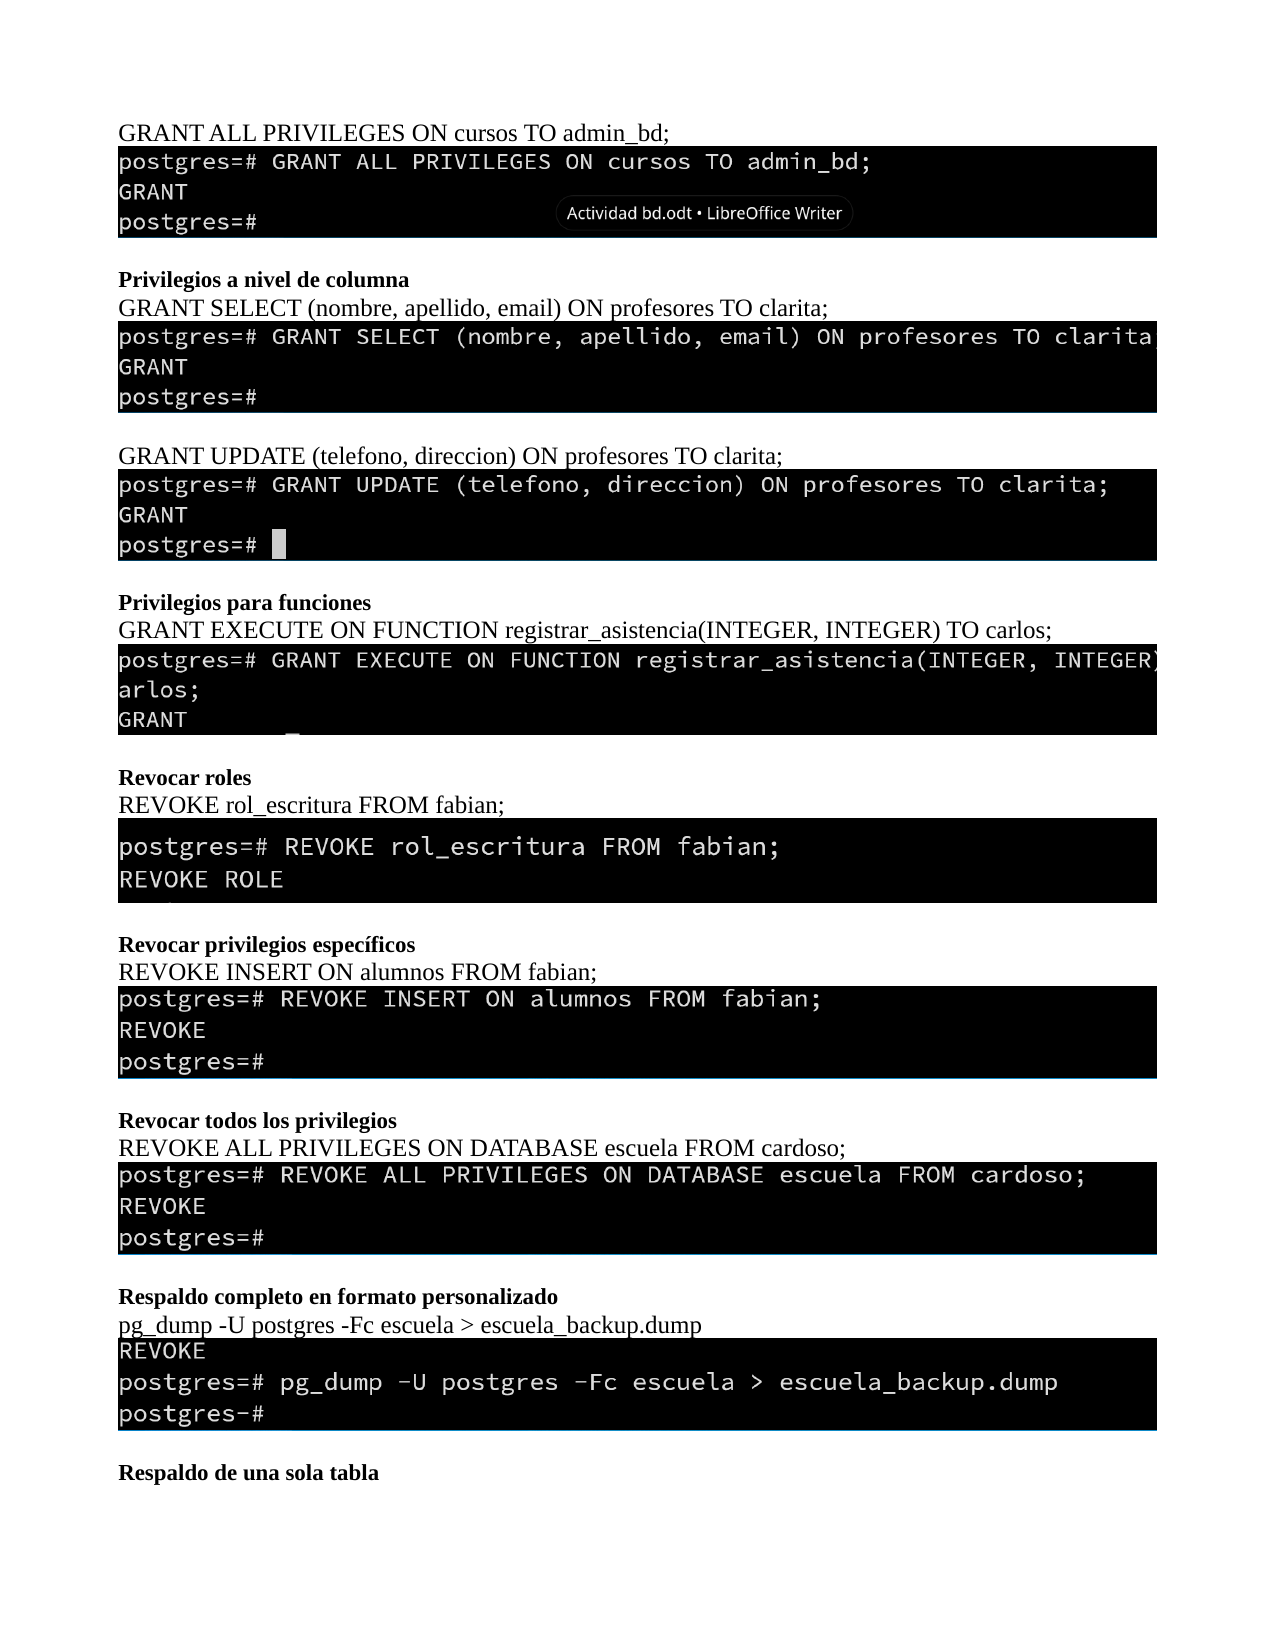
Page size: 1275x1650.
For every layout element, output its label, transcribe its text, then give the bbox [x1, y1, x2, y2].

picture [118, 644, 1157, 735]
text GRANT ALL PRIVILEGES ON cursos TO admin_bd; [118, 118, 1157, 146]
text Respaldo de una sola tabla [118, 1459, 1157, 1486]
text pg_dump -U postgres -Fc escuela > escuela_backup.dump [118, 1310, 1157, 1338]
text GRANT SELECT (nombre, apellido, email) ON profesores TO clarita; [118, 293, 1157, 321]
text REVOKE INSERT ON alumnos FROM fabian; [118, 957, 1157, 986]
text Respaldo completo en formato personalizado [118, 1283, 1157, 1310]
picture [118, 1338, 1157, 1431]
text REVOKE rol_escritura FROM fabian; [118, 790, 1157, 818]
picture [118, 818, 1157, 903]
text Privilegios a nivel de columna [118, 266, 1157, 293]
text Revocar roles [118, 764, 1157, 790]
picture [118, 321, 1157, 413]
picture [118, 146, 1157, 238]
text Revocar privilegios específicos [118, 931, 1157, 957]
text GRANT UPDATE (telefono, direccion) ON profesores TO clarita; [118, 441, 1157, 469]
picture [118, 469, 1157, 561]
picture [118, 1162, 1157, 1255]
text GRANT EXECUTE ON FUNCTION registrar_asistencia(INTEGER, INTEGER) TO carlos; [118, 616, 1157, 644]
text Privilegios para funciones [118, 589, 1157, 616]
text REVOKE ALL PRIVILEGES ON DATABASE escuela FROM cardoso; [118, 1133, 1157, 1162]
text Revocar todos los privilegios [118, 1107, 1157, 1133]
picture [118, 986, 1157, 1079]
